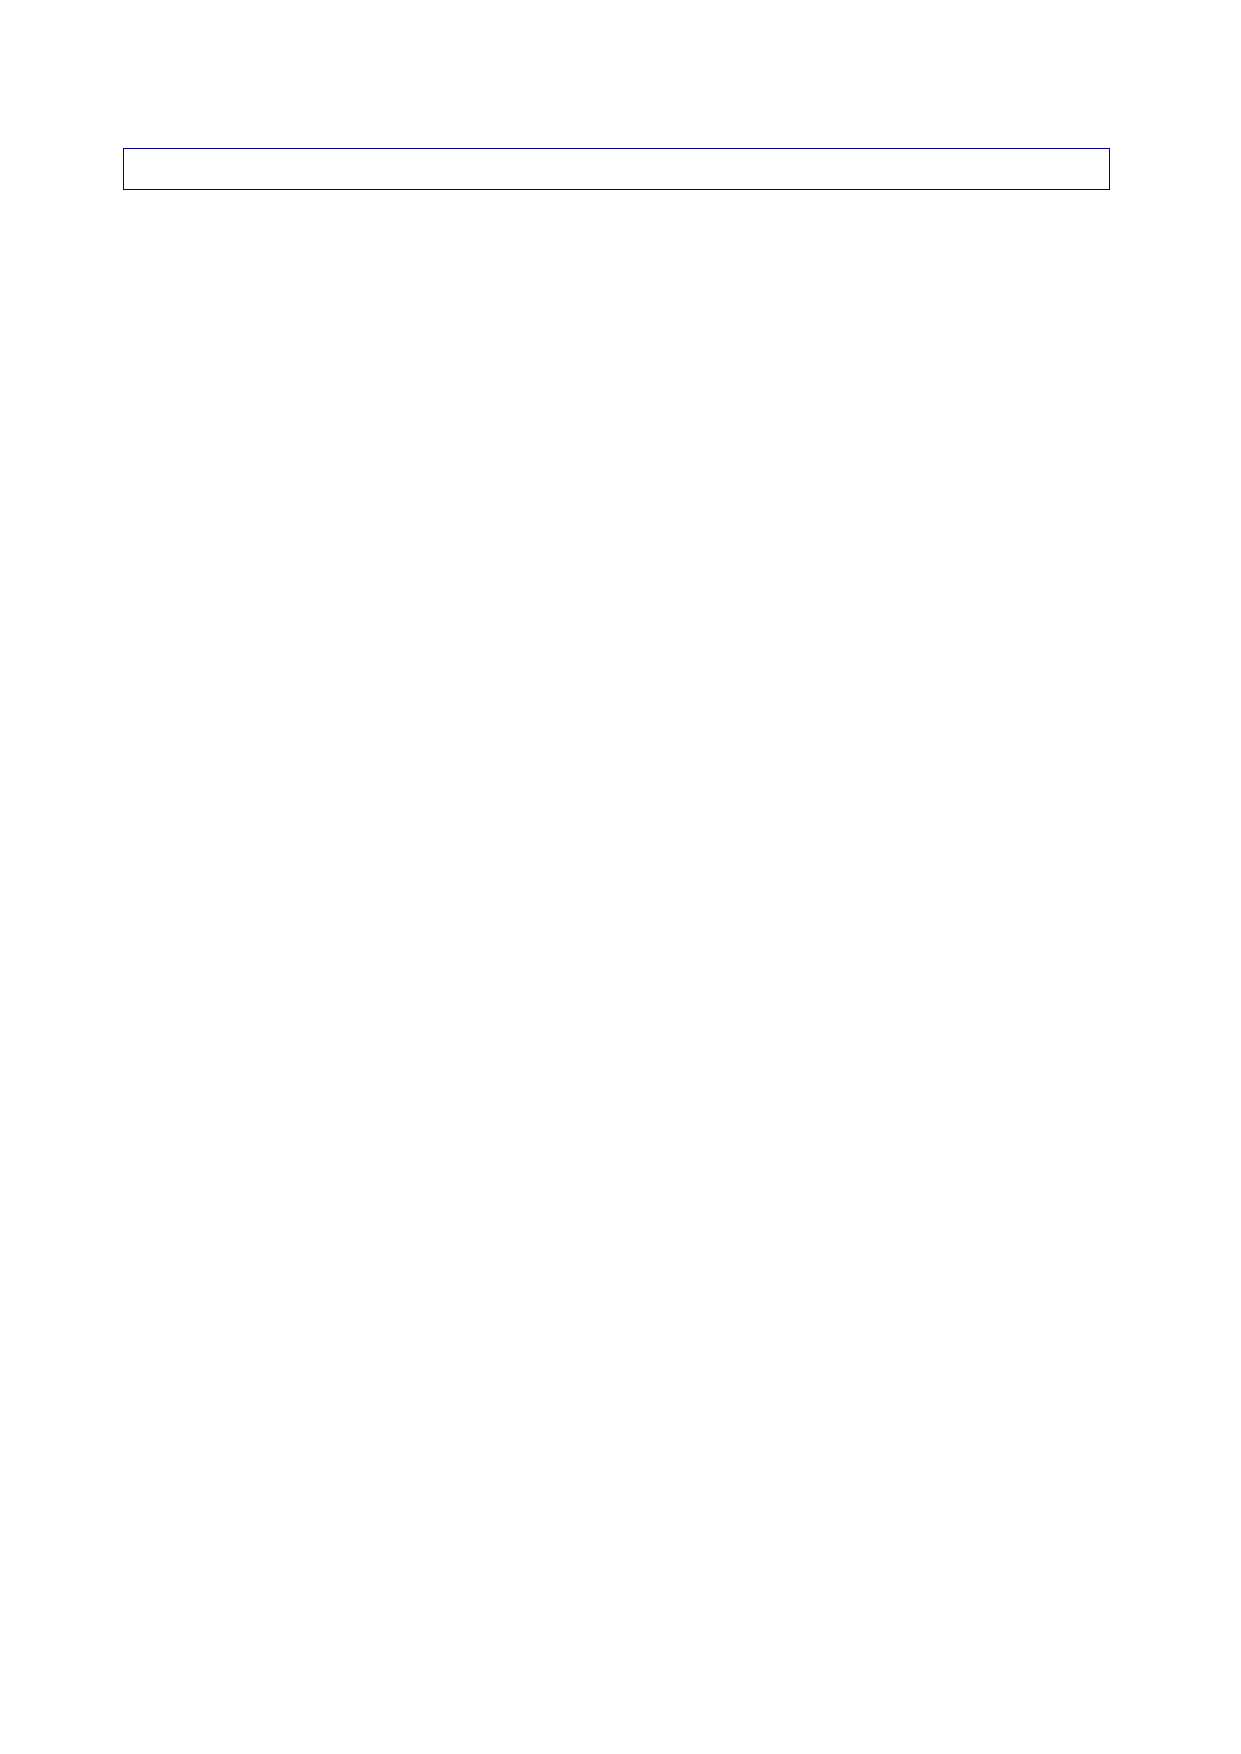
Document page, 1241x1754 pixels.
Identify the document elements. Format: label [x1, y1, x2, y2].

table_header [124, 149, 1109, 188]
